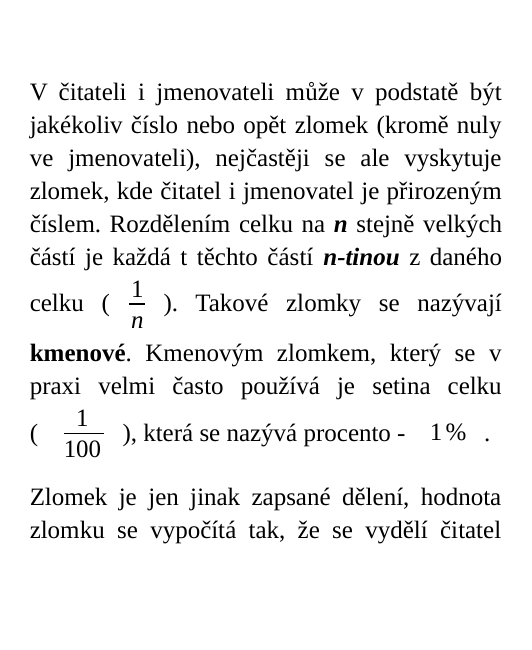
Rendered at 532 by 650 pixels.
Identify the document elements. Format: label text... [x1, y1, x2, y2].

text Zlomek je jen jinak zapsané dělení, hodnota zlomku se vypočítá tak, že se vydělí čitatel [29, 482, 502, 544]
text V čitateli i jmenovateli může v podstatě být jakékoliv číslo nebo opět zlomek (kromě nuly ve jmenovateli), nejčastěji se ale vyskytuje zlomek, kde čitatel i jmenovatel je přirozeným číslem. Rozdělením celku na n stejně velkých částí je každá t těchto částí n-tinou z daného celku (). Takové zlomky se nazývají kmenové. Kmenovým zlomkem, který se v praxi velmi často používá je setina celku ( ), která se nazývá procento - . [29, 77, 502, 463]
